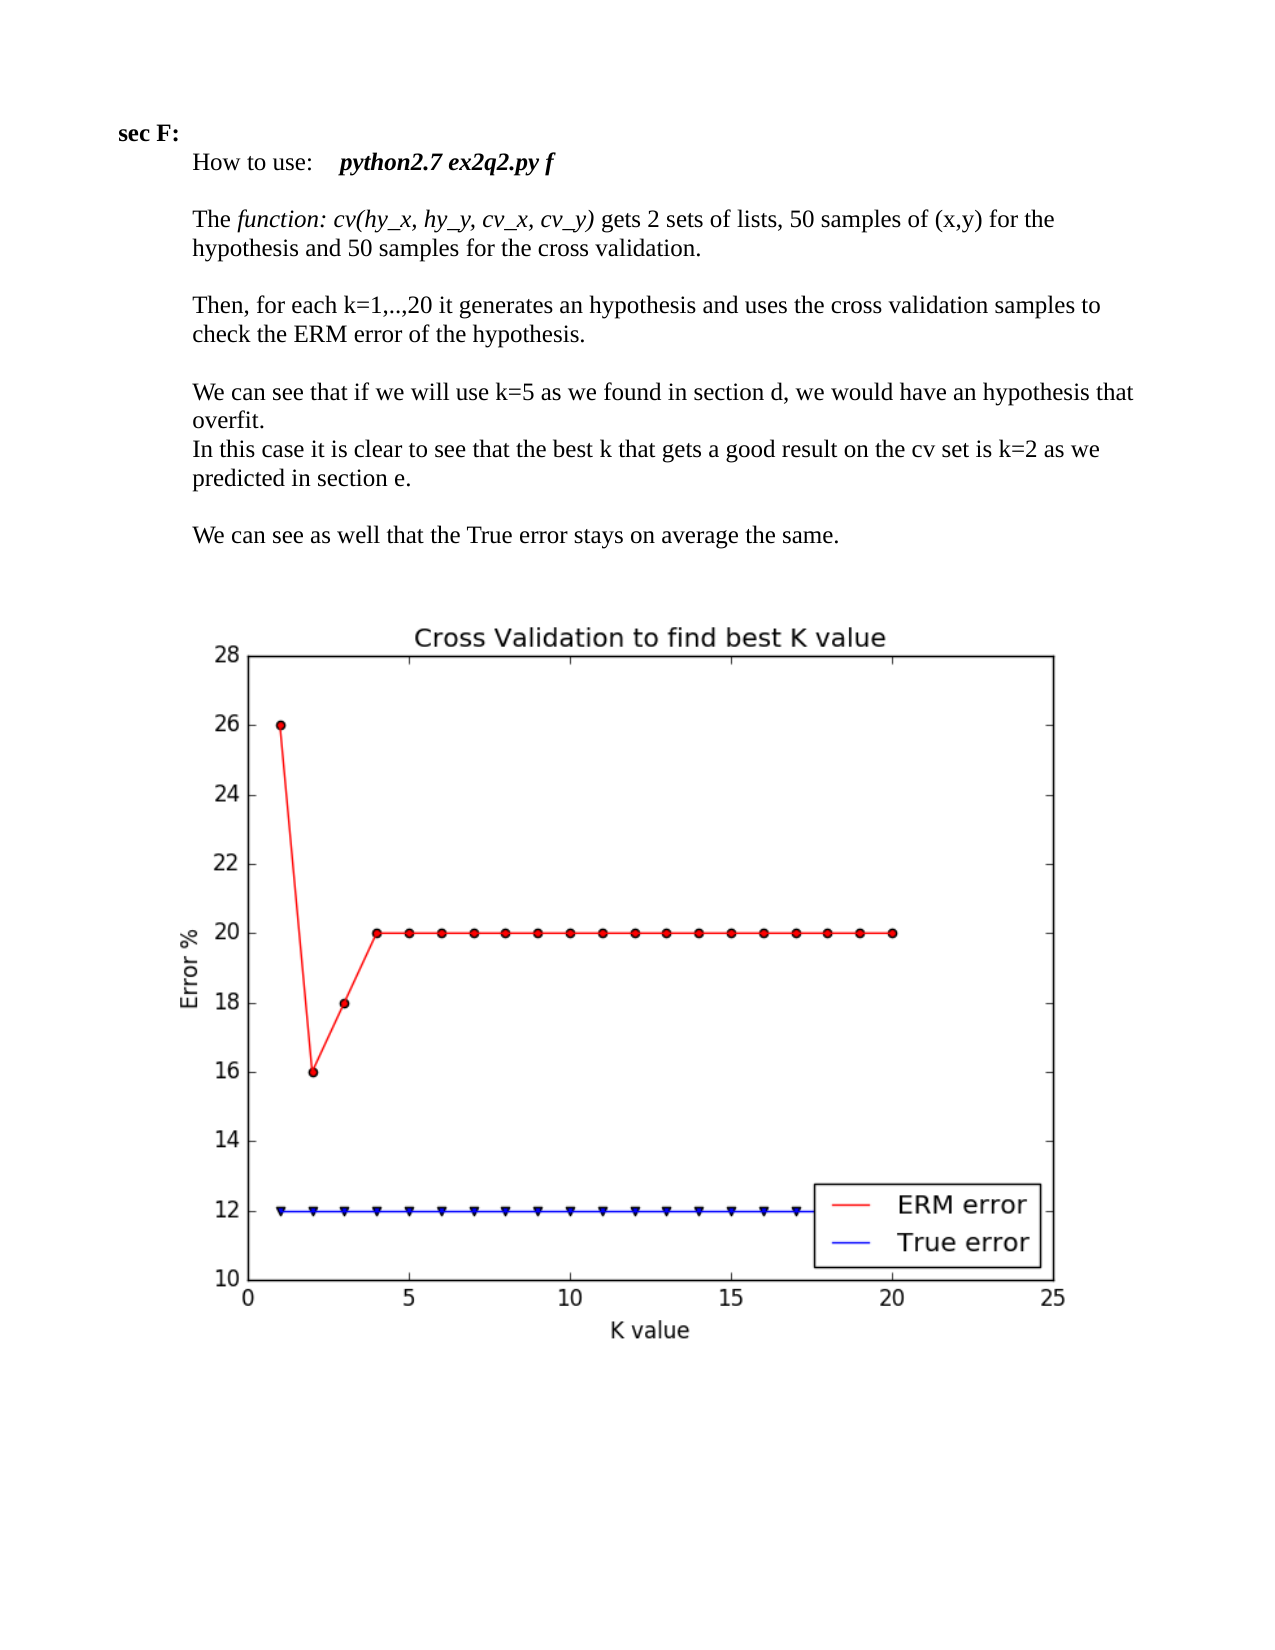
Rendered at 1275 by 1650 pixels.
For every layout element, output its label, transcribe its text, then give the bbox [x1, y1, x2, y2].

text The function: cv(hy_x, hy_y, cv_x, cv_y) gets 2 sets of lists, 50 samples of (x,y) for the hypothesis and 50 samples for the cross validation. [118, 204, 1157, 262]
text Then, for each k=1,..,20 it generates an hypothesis and uses the cross validation samples to check the ERM error of the hypothesis. [118, 291, 1157, 348]
picture [118, 578, 1157, 1358]
text sec F: [118, 118, 1157, 147]
text How to use: python2.7 ex2q2.py f [118, 147, 1157, 176]
text We can see that if we will use k=5 as we found in section d, we would have an hypothesis that overfit. In this case it is clear to see that the best k that gets a good result on the cv set is k=2 as we predicted in section e. [118, 377, 1157, 492]
text We can see as well that the True error stays on average the same. [118, 521, 1157, 549]
